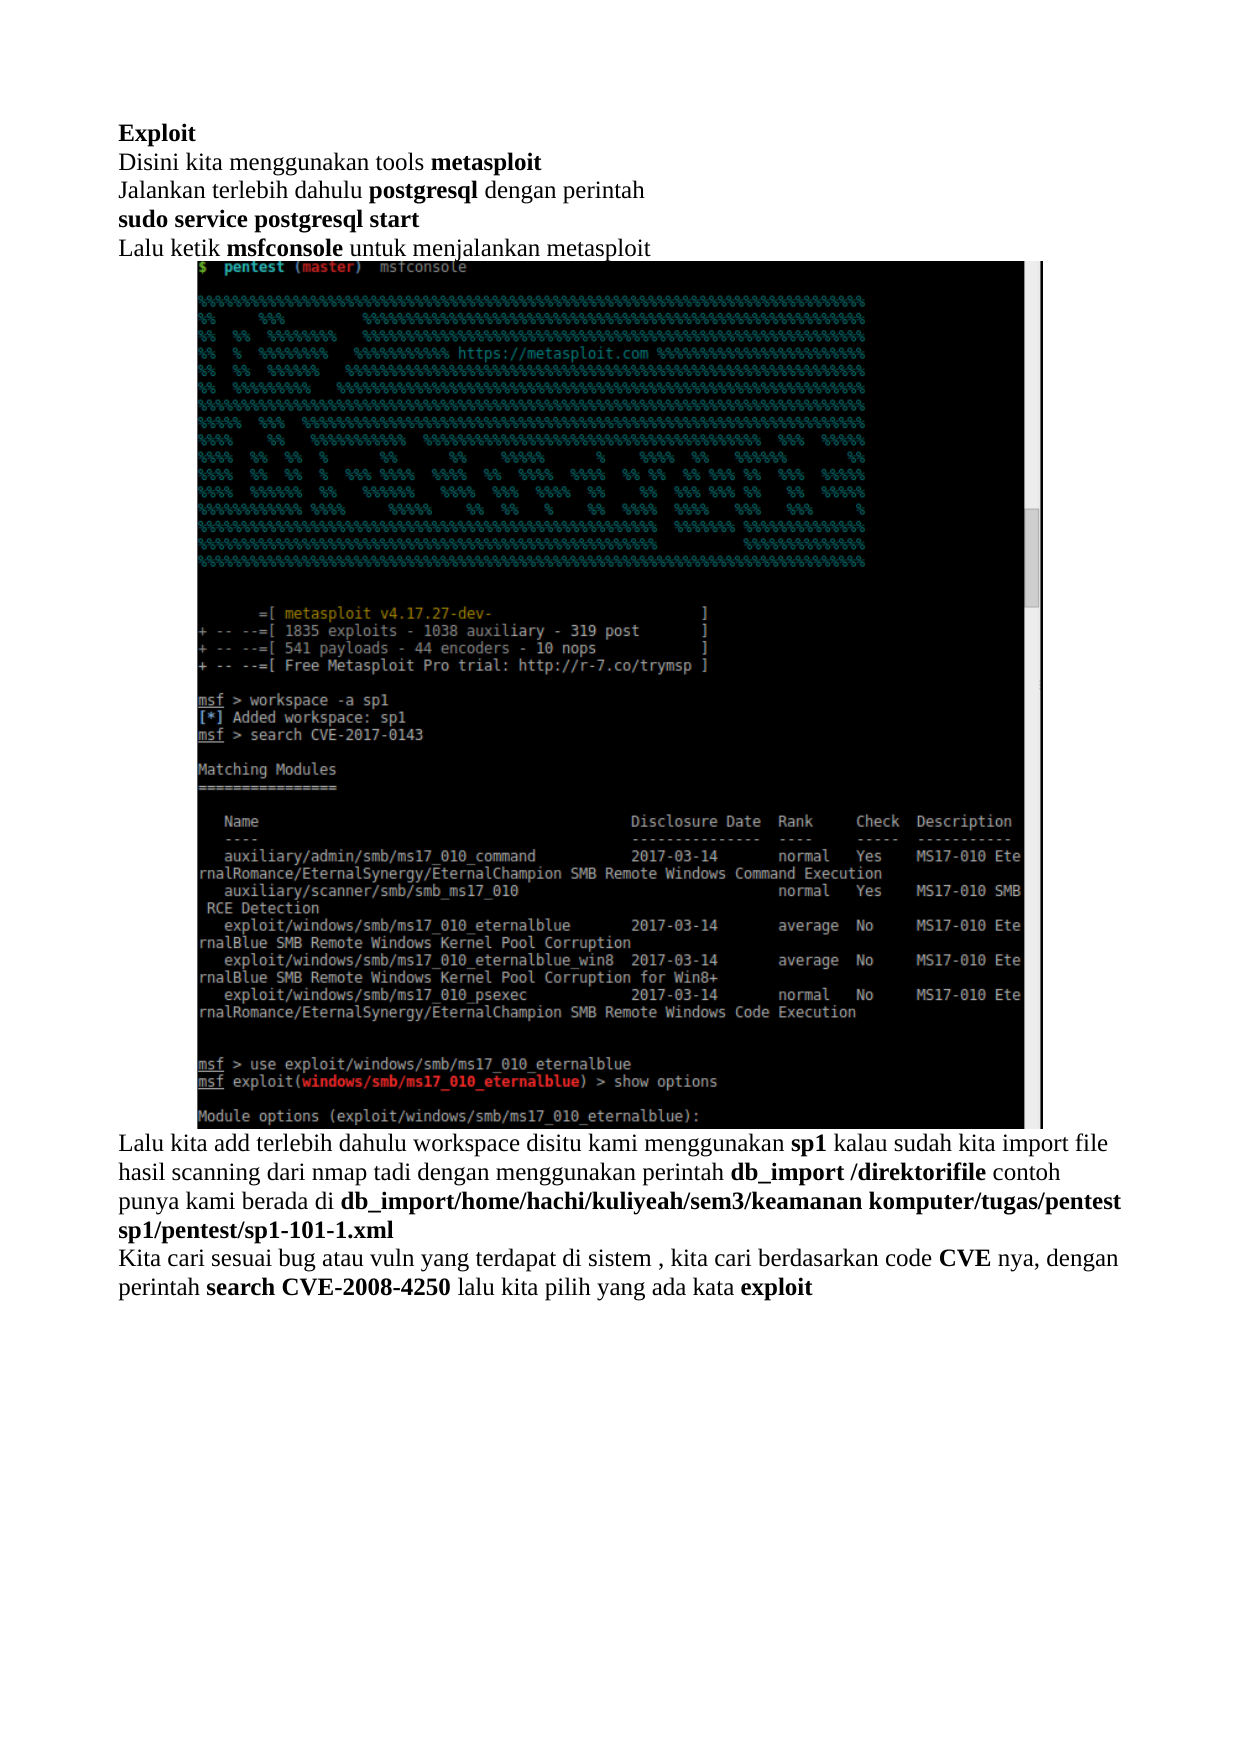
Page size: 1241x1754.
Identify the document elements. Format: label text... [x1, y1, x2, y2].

text Lalu ketik msfconsole untuk menjalankan metasploit [118, 233, 1122, 262]
text Jalankan terlebih dahulu postgresql dengan perintah [118, 176, 1122, 204]
text Disini kita menggunakan tools metasploit [118, 147, 1122, 176]
text Lalu kita add terlebih dahulu workspace disitu kami menggunakan sp1 kalau sudah kita import file hasil scanning dari nmap tadi dengan menggunakan perintah db_import /direktorifile contoh punya kami berada di db_import/home/hachi/kuliyeah/sem3/keamanan komputer/tugas/pentest sp1/pentest/sp1-101-1.xml [118, 661, 1122, 1243]
picture [197, 261, 1043, 1129]
text sudo service postgresql start [118, 204, 1122, 233]
text Kita cari sesuai bug atau vuln yang terdapat di sistem , kita cari berdasarkan code CVE nya, dengan perintah search CVE-2008-4250 lalu kita pilih yang ada kata exploit [118, 1243, 1122, 1301]
text Exploit [118, 118, 1122, 147]
